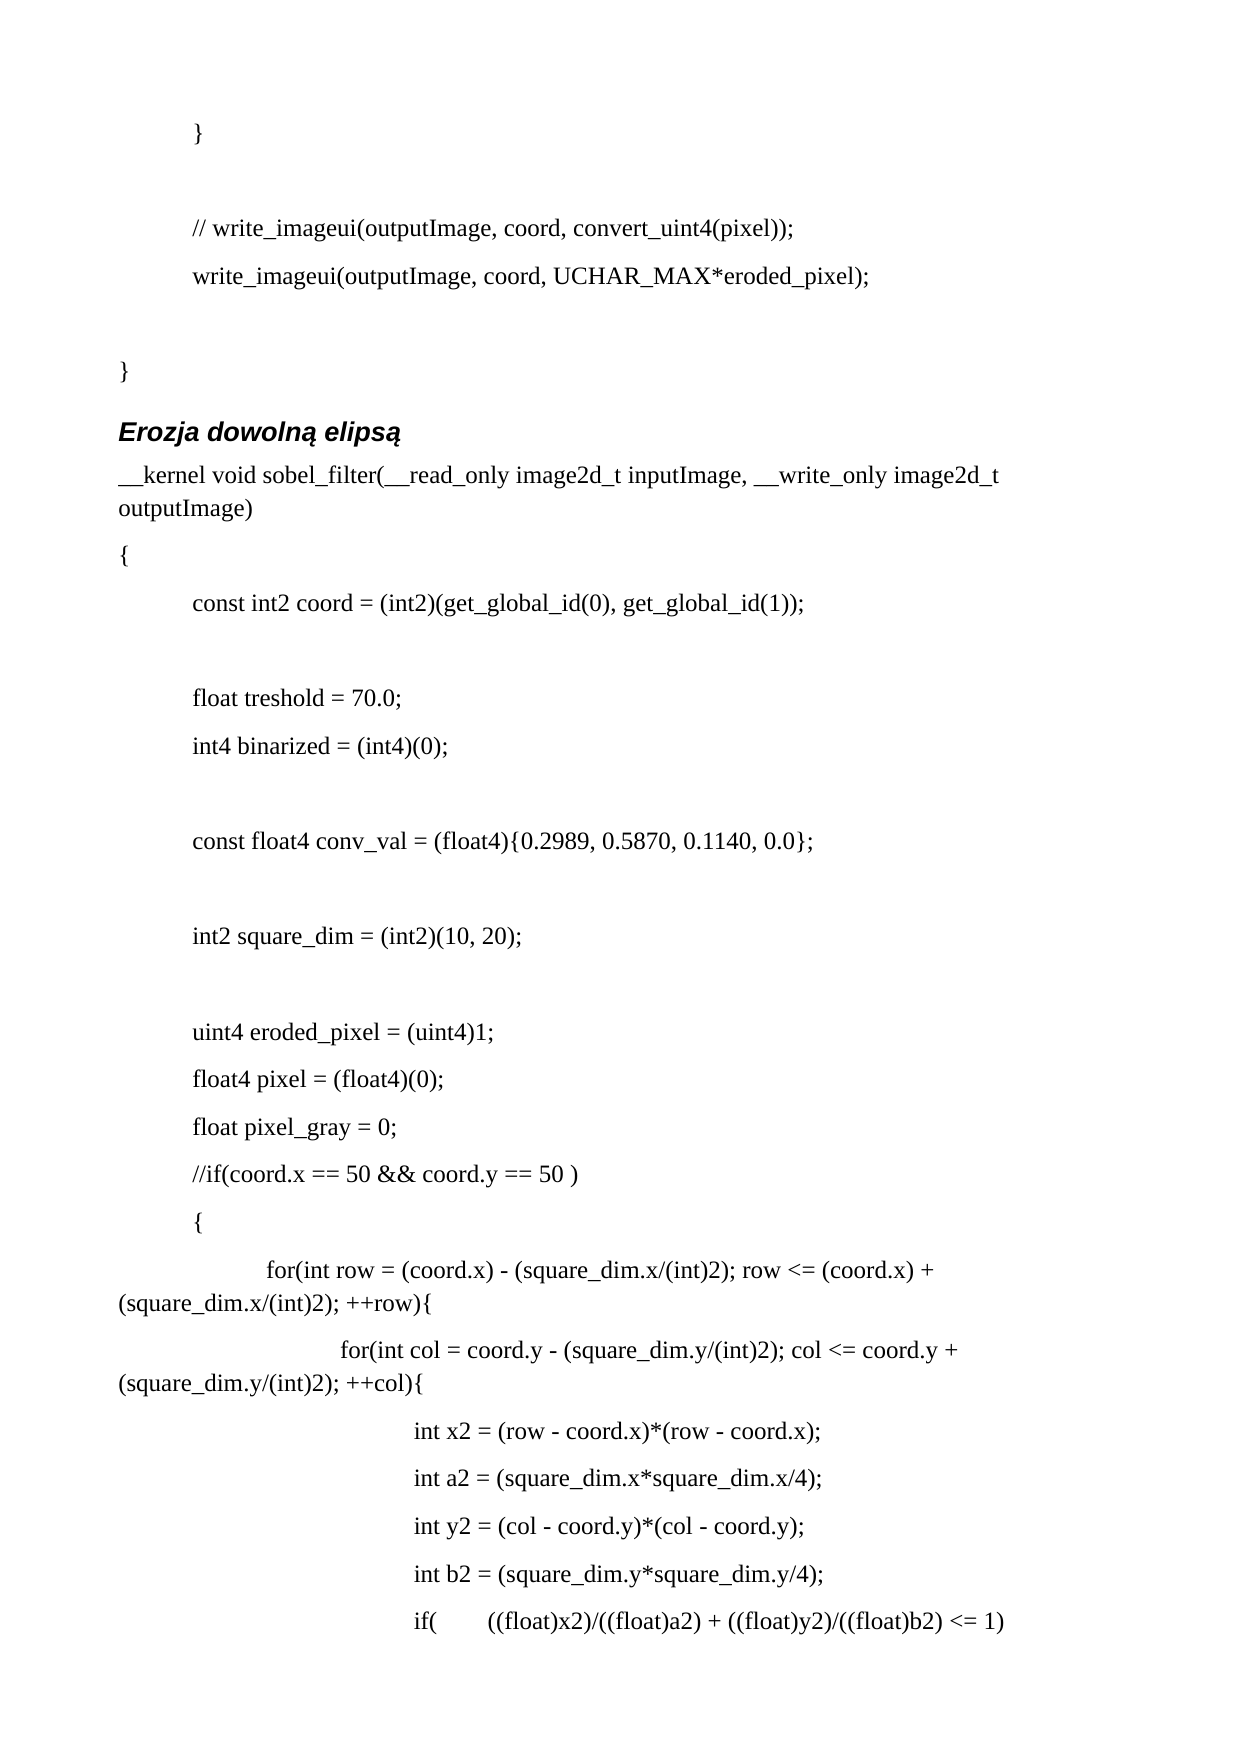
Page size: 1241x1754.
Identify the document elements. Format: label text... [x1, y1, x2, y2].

text { [118, 1207, 1122, 1236]
text } [118, 356, 1122, 385]
text //if(coord.x == 50 && coord.y == 50 ) [118, 1159, 1122, 1188]
text float pixel_gray = 0; [118, 1112, 1122, 1141]
text } [118, 118, 1122, 147]
text { [118, 541, 1122, 569]
text const int2 coord = (int2)(get_global_id(0), get_global_id(1)); [118, 588, 1122, 617]
text for(int row = (coord.x) - (square_dim.x/(int)2); row <= (coord.x) + (square_dim.x/(int)2); ++row){ [118, 1255, 1122, 1316]
text __kernel void sobel_filter(__read_only image2d_t inputImage, __write_only image2d_t outputImage) [118, 460, 1122, 522]
subtitle Erozja dowolną elipsą [118, 416, 1122, 447]
text int a2 = (square_dim.x*square_dim.x/4); [118, 1463, 1122, 1492]
text float treshold = 70.0; [118, 683, 1122, 712]
text // write_imageui(outputImage, coord, convert_uint4(pixel)); [118, 213, 1122, 242]
text int y2 = (col - coord.y)*(col - coord.y); [118, 1511, 1122, 1540]
text write_imageui(outputImage, coord, UCHAR_MAX*eroded_pixel); [118, 261, 1122, 290]
text uint4 eroded_pixel = (uint4)1; [118, 1017, 1122, 1045]
text int2 square_dim = (int2)(10, 20); [118, 921, 1122, 950]
text if( ((float)x2)/((float)a2) + ((float)y2)/((float)b2) <= 1) [118, 1606, 1122, 1635]
text int b2 = (square_dim.y*square_dim.y/4); [118, 1559, 1122, 1587]
text const float4 conv_val = (float4){0.2989, 0.5870, 0.1140, 0.0}; [118, 826, 1122, 855]
text int4 binarized = (int4)(0); [118, 731, 1122, 760]
text for(int col = coord.y - (square_dim.y/(int)2); col <= coord.y + (square_dim.y/(int)2); ++col){ [118, 1335, 1122, 1397]
text float4 pixel = (float4)(0); [118, 1064, 1122, 1093]
text int x2 = (row - coord.x)*(row - coord.x); [118, 1416, 1122, 1445]
